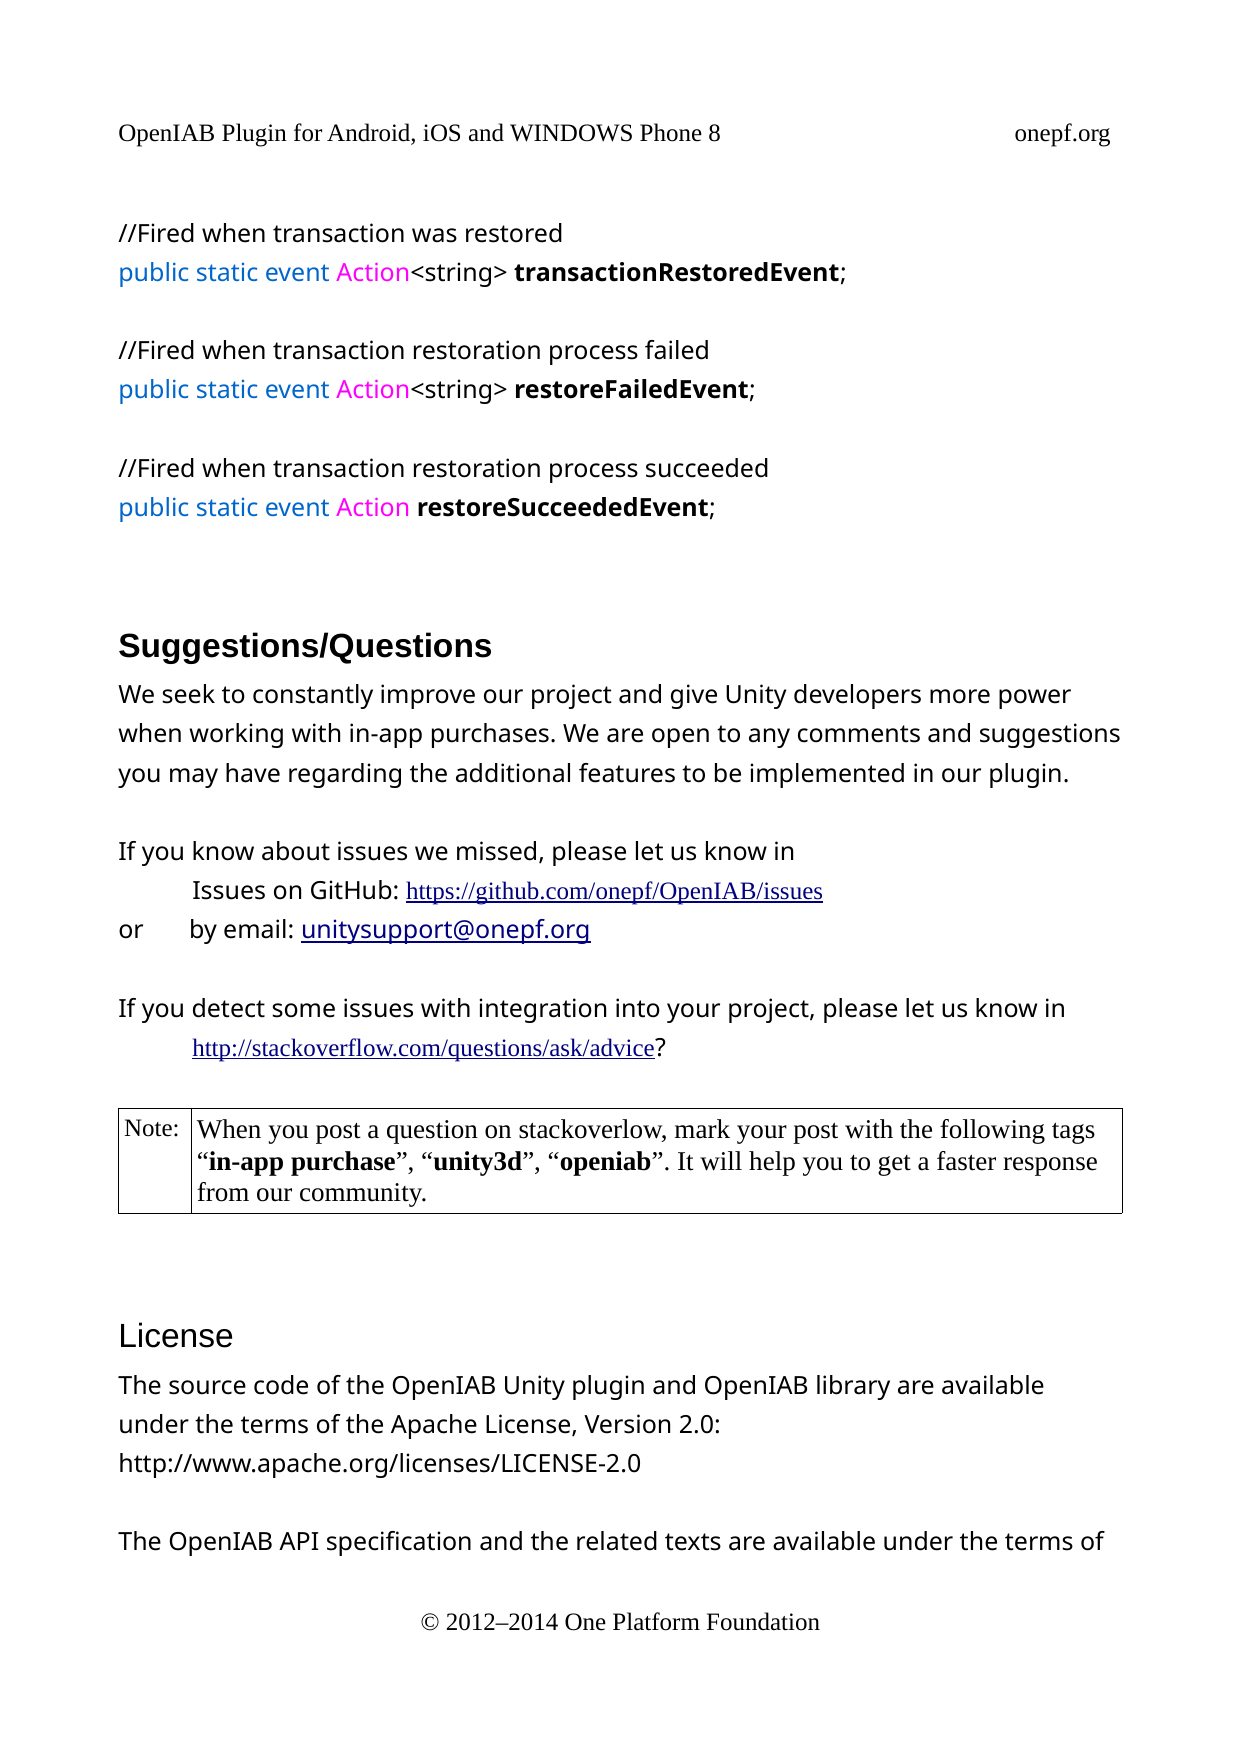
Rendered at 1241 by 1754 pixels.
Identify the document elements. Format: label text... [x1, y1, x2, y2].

text public static event Action restoreSucceededEvent; [118, 490, 1122, 524]
text //Fired when transaction was restored [118, 216, 1122, 249]
table_header Note: [119, 1109, 191, 1213]
text public static event Action<string> restoreFailedEvent; [118, 372, 1122, 406]
text //Fired when transaction restoration process succeeded [118, 451, 1122, 484]
text or by email: unitysupport@onepf.org [118, 912, 1122, 946]
text If you know about issues we missed, please let us know in [118, 833, 1122, 868]
text Issues on GitHub: https://github.com/onepf/OpenIAB/issues [118, 873, 1122, 907]
text http://stackoverflow.com/questions/ask/advice? [118, 1029, 1122, 1063]
text public static event Action<string> transactionRestoredEvent; [118, 255, 1122, 289]
text We seek to constantly improve our project and give Unity developers more power when working with in-app purchases. We are open to any comments and suggestions you may have regarding the additional features to be implemented in our plugin. [118, 677, 1122, 789]
text If you detect some issues with integration into your project, please let us know in [118, 990, 1122, 1024]
table_header When you post a question on stackoverlow, mark your post with the following tags “in-app purchase”, “unity3d”, “openiab”. It will help you to get a faster response from our community. [192, 1109, 1122, 1213]
text //Fired when transaction restoration process failed [118, 333, 1122, 367]
text The source code of the OpenIAB Unity plugin and OpenIAB library are available under the terms of the Apache License, Version 2.0: http://www.apache.org/licenses/LICENSE-2.0 [118, 1367, 1122, 1480]
text The OpenIAB API specification and the related texts are available under the terms of [118, 1524, 1122, 1558]
subtitle Suggestions/Questions [118, 626, 1122, 664]
subtitle License [118, 1316, 1122, 1355]
